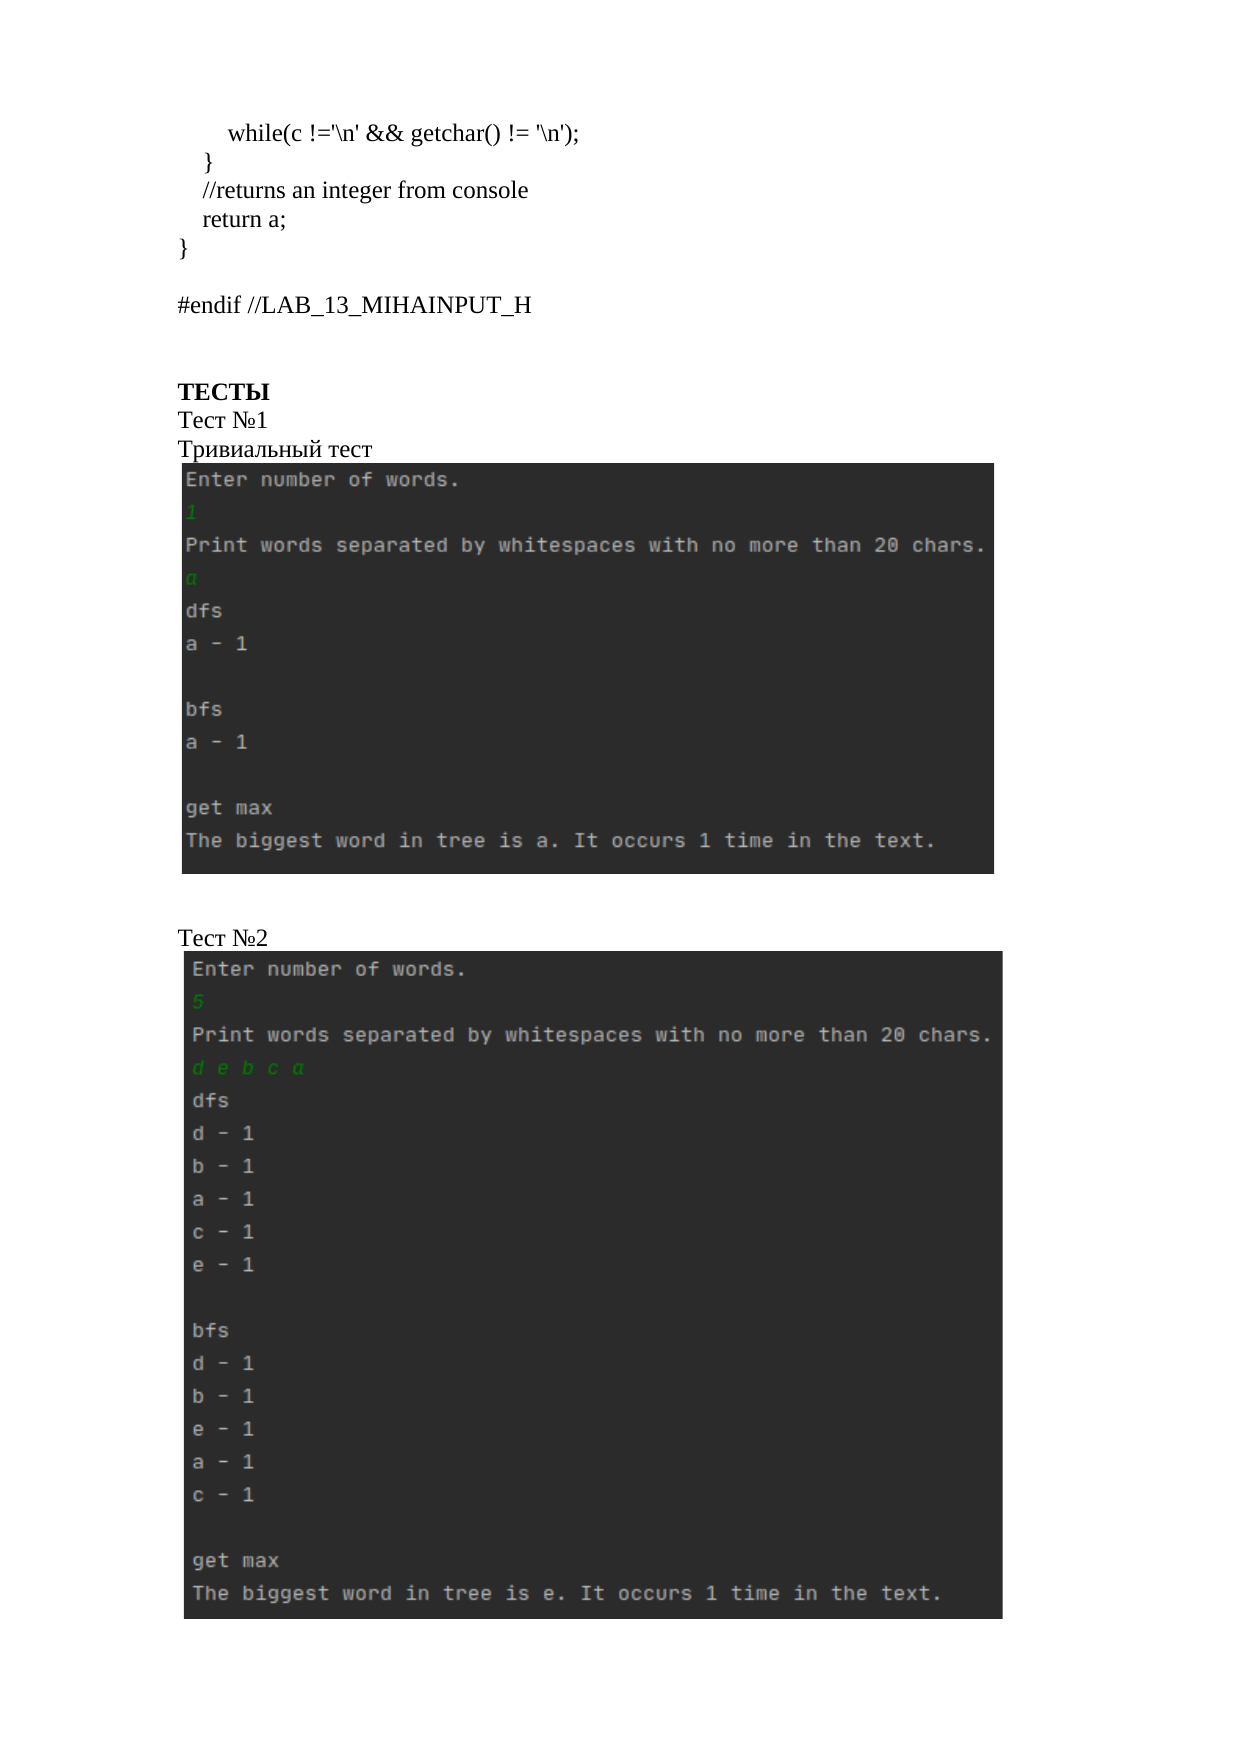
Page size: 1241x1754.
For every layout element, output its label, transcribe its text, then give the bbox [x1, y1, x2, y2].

text ТЕСТЫ [177, 377, 1152, 406]
text } [177, 233, 1152, 262]
text while(c !='\n' && getchar() != '\n'); [177, 118, 1152, 147]
picture [181, 463, 995, 874]
text Тест №1 [177, 406, 1152, 434]
text #endif //LAB_13_MIHAINPUT_H [177, 291, 1152, 319]
text } [177, 147, 1152, 176]
text return a; [177, 204, 1152, 233]
text Тест №2 [177, 923, 1152, 952]
text //returns an integer from console [177, 176, 1152, 204]
picture [183, 951, 1003, 1619]
text Тривиальный тест [177, 434, 1152, 463]
